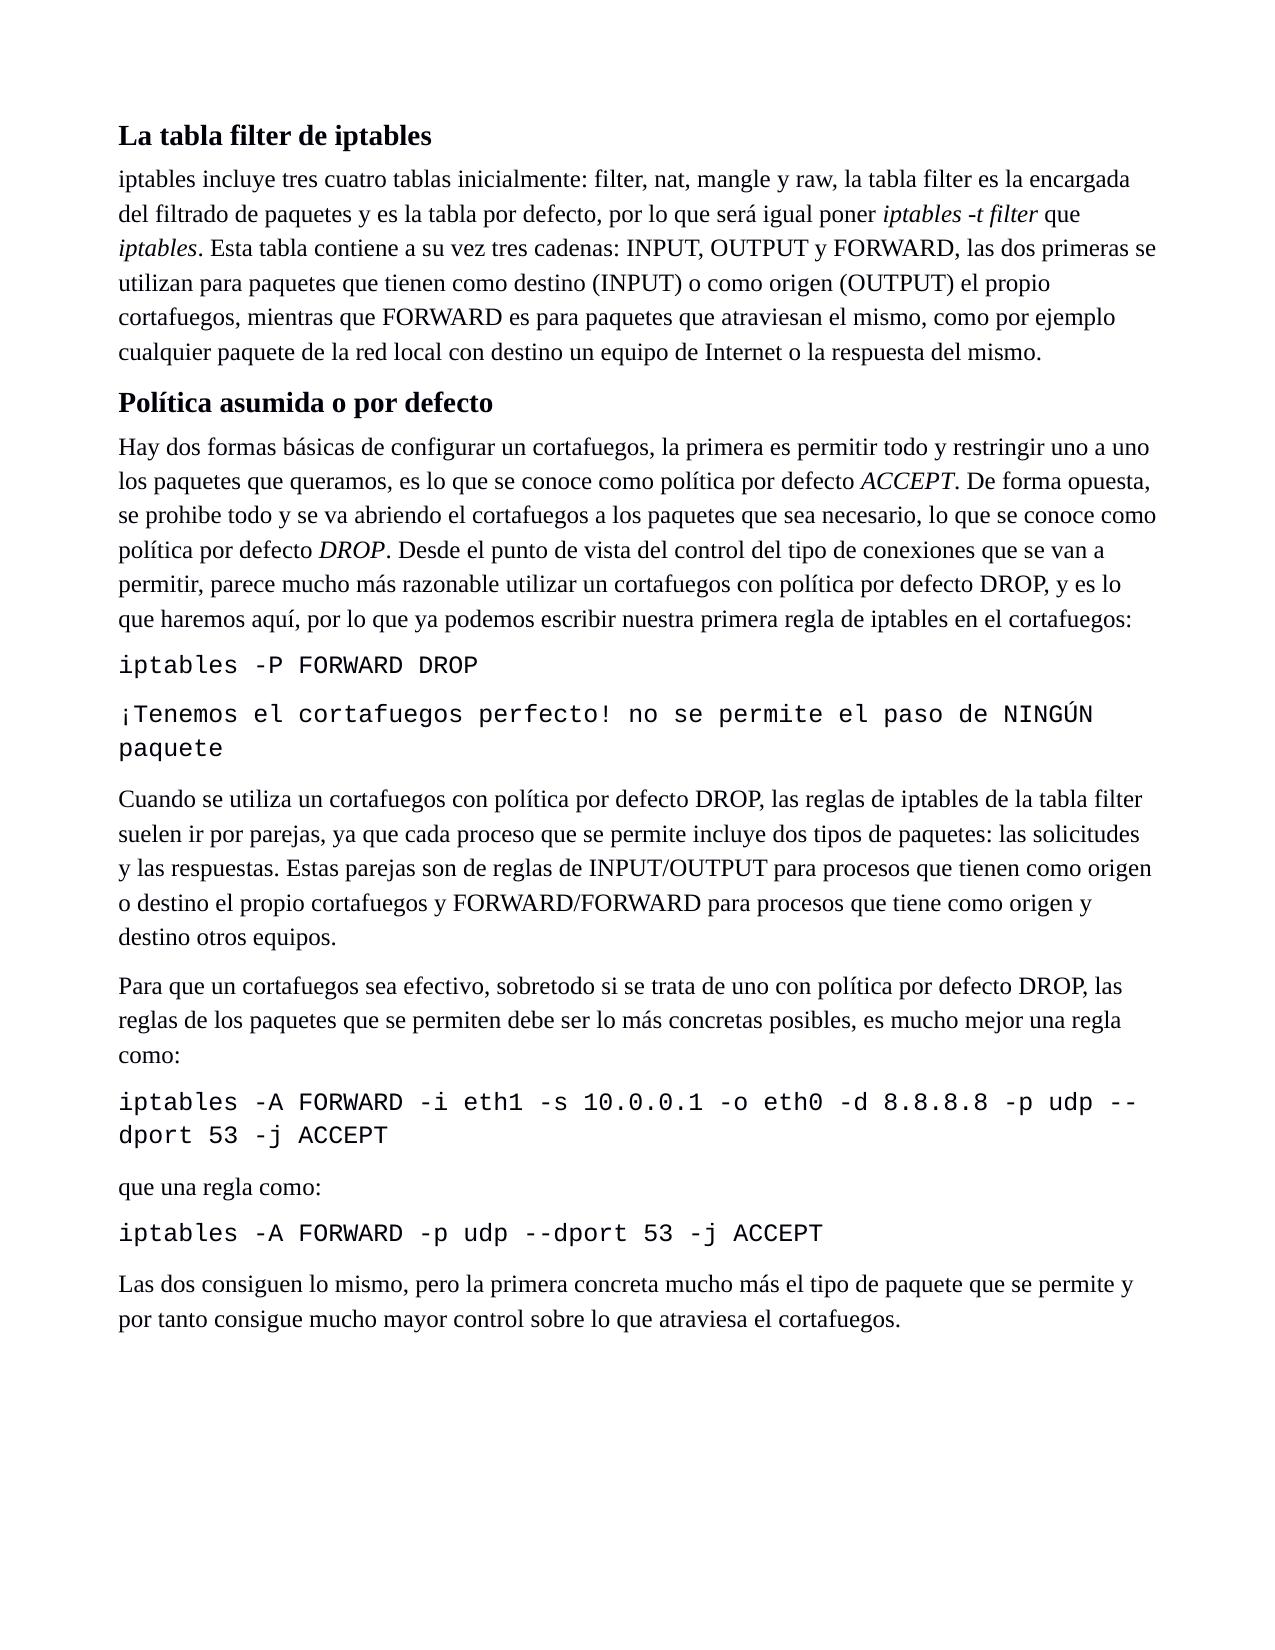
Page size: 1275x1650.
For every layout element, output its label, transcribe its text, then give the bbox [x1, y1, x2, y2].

text iptables -A FORWARD -i eth1 -s 10.0.0.1 -o eth0 -d 8.8.8.8 -p udp --dport 53 -j ACCEPT [118, 1089, 1157, 1151]
subtitle La tabla filter de iptables [118, 118, 1157, 152]
text Las dos consiguen lo mismo, pero la primera concreta mucho más el tipo de paquete que se permite y por tanto consigue mucho mayor control sobre lo que atraviesa el cortafuegos. [118, 1269, 1157, 1332]
text ¡Tenemos el cortafuegos perfecto! no se permite el paso de NINGÚN paquete [118, 702, 1157, 764]
text iptables incluye tres cuatro tablas inicialmente: filter, nat, mangle y raw, la tabla filter es la encargada del filtrado de paquetes y es la tabla por defecto, por lo que será igual poner iptables -t filter que iptables. Esta tabla contiene a su vez tres cadenas: INPUT, OUTPUT y FORWARD, las dos primeras se utilizan para paquetes que tienen como destino (INPUT) o como origen (OUTPUT) el propio cortafuegos, mientras que FORWARD es para paquetes que atraviesan el mismo, como por ejemplo cualquier paquete de la red local con destino un equipo de Internet o la respuesta del mismo. [118, 164, 1157, 365]
text que una regla como: [118, 1172, 1157, 1200]
text Cuando se utiliza un cortafuegos con política por defecto DROP, las reglas de iptables de la tabla filter suelen ir por parejas, ya que cada proceso que se permite incluye dos tipos de paquetes: las solicitudes y las respuestas. Estas parejas son de reglas de INPUT/OUTPUT para procesos que tienen como origen o destino el propio cortafuegos y FORWARD/FORWARD para procesos que tiene como origen y destino otros equipos. [118, 784, 1157, 951]
text Para que un cortafuegos sea efectivo, sobretodo si se trata de uno con política por defecto DROP, las reglas de los paquetes que se permiten debe ser lo más concretas posibles, es mucho mejor una regla como: [118, 971, 1157, 1069]
text iptables -A FORWARD -p udp --dport 53 -j ACCEPT [118, 1221, 1157, 1249]
text Hay dos formas básicas de configurar un cortafuegos, la primera es permitir todo y restringir uno a uno los paquetes que queramos, es lo que se conoce como política por defecto ACCEPT. De forma opuesta, se prohibe todo y se va abriendo el cortafuegos a los paquetes que sea necesario, lo que se conoce como política por defecto DROP. Desde el punto de vista del control del tipo de conexiones que se van a permitir, parece mucho más razonable utilizar un cortafuegos con política por defecto DROP, y es lo que haremos aquí, por lo que ya podemos escribir nuestra primera regla de iptables en el cortafuegos: [118, 432, 1157, 633]
subtitle Política asumida o por defecto [118, 386, 1157, 419]
text iptables -P FORWARD DROP [118, 653, 1157, 681]
